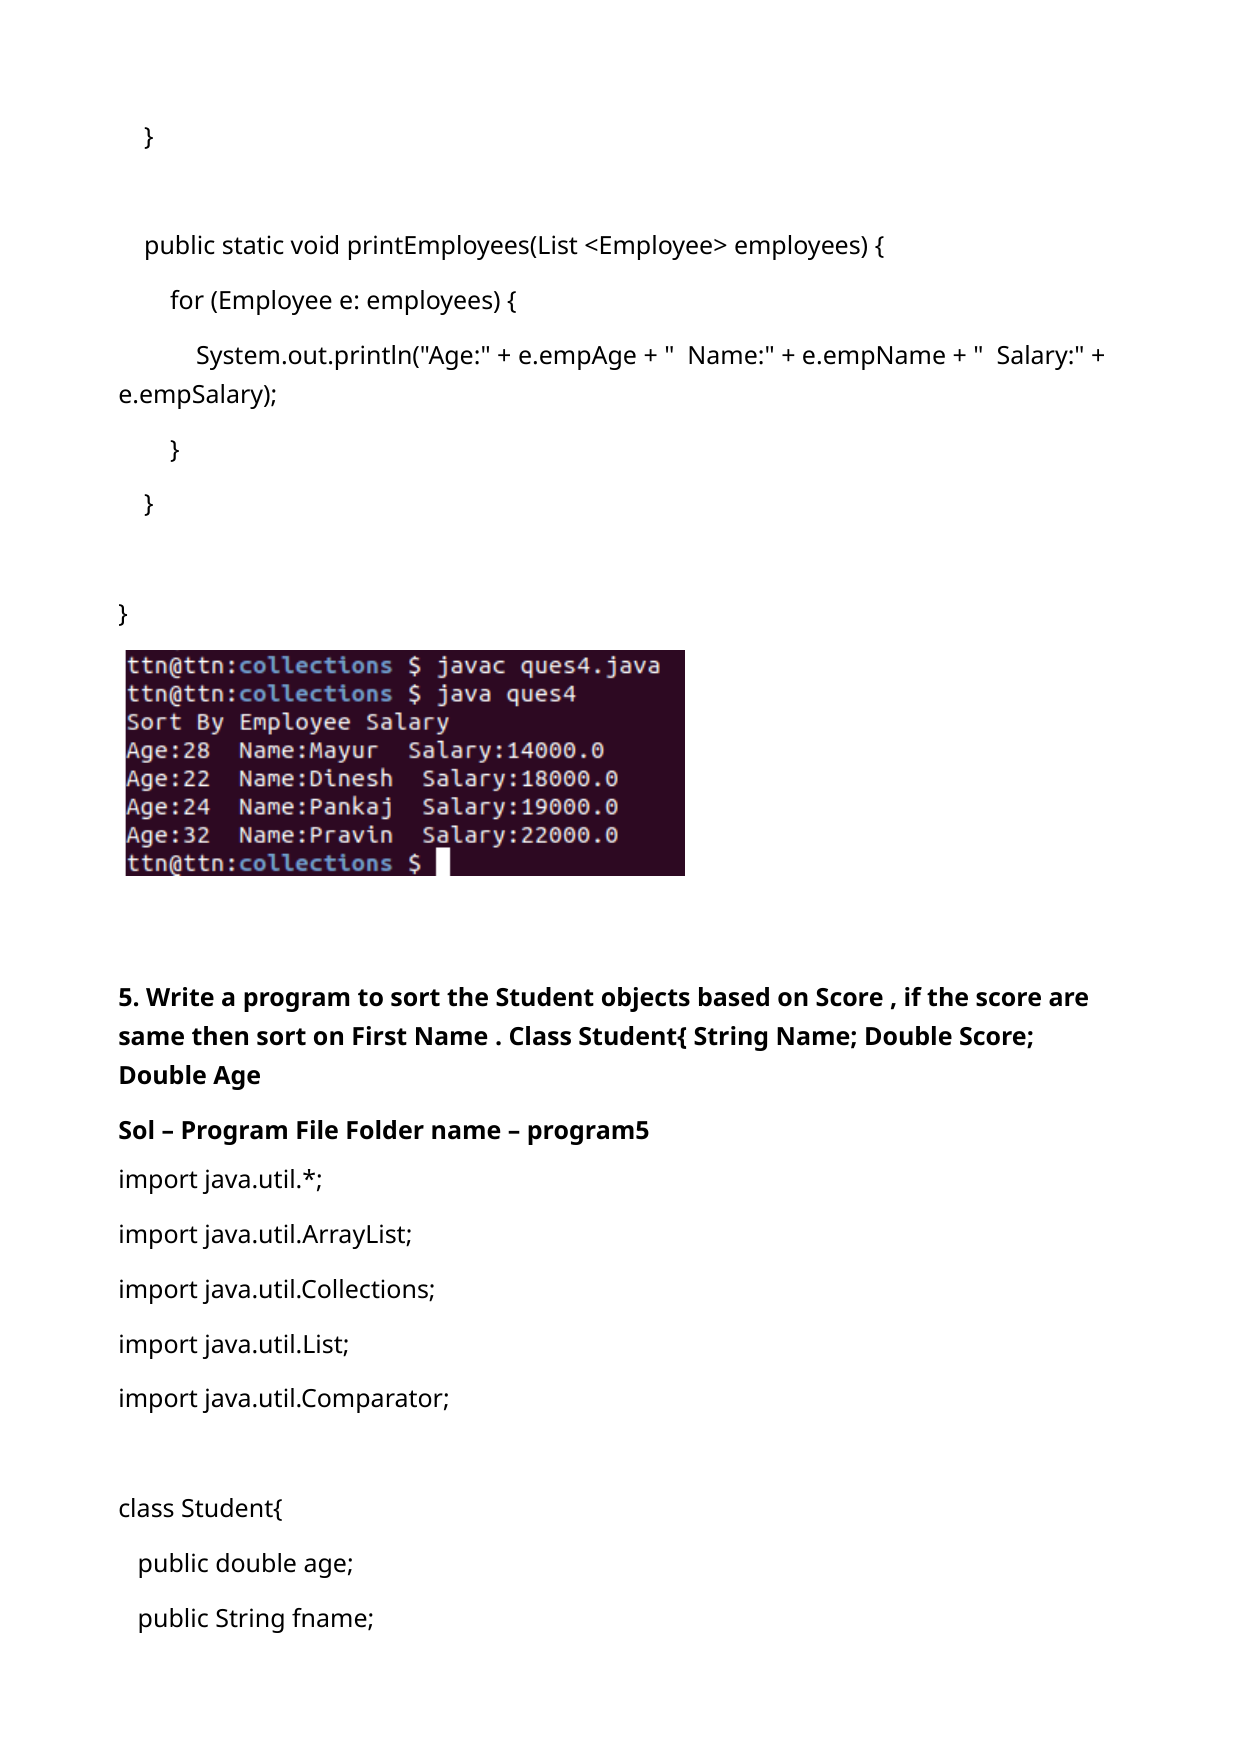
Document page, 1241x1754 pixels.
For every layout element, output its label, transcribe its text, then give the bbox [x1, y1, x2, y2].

text for (Employee e: employees) { [118, 282, 1122, 317]
text import java.util.Collections; [118, 1272, 1122, 1306]
text public String fname; [118, 1600, 1122, 1634]
text public double age; [118, 1546, 1122, 1579]
text } [118, 596, 1122, 630]
text import java.util.Comparator; [118, 1381, 1122, 1415]
picture [125, 650, 685, 876]
text import java.util.*; [118, 1162, 1122, 1196]
text import java.util.List; [118, 1326, 1122, 1360]
text System.out.println("Age:" + e.empAge + " Name:" + e.empName + " Salary:" + e.empSalary); [118, 337, 1122, 411]
text } [118, 118, 1122, 152]
text 5. Write a program to sort the Student objects based on Score , if the score are same then sort on First Name . Class Student{ String Name; Double Score; Double Age [118, 979, 1122, 1092]
text } [118, 486, 1122, 520]
text class Student{ [118, 1491, 1122, 1525]
text public static void printEmployees(List <Employee> employees) { [118, 228, 1122, 262]
text Sol – Program File Folder name – program5 [118, 1112, 1122, 1146]
text } [118, 431, 1122, 465]
text import java.util.ArrayList; [118, 1217, 1122, 1251]
